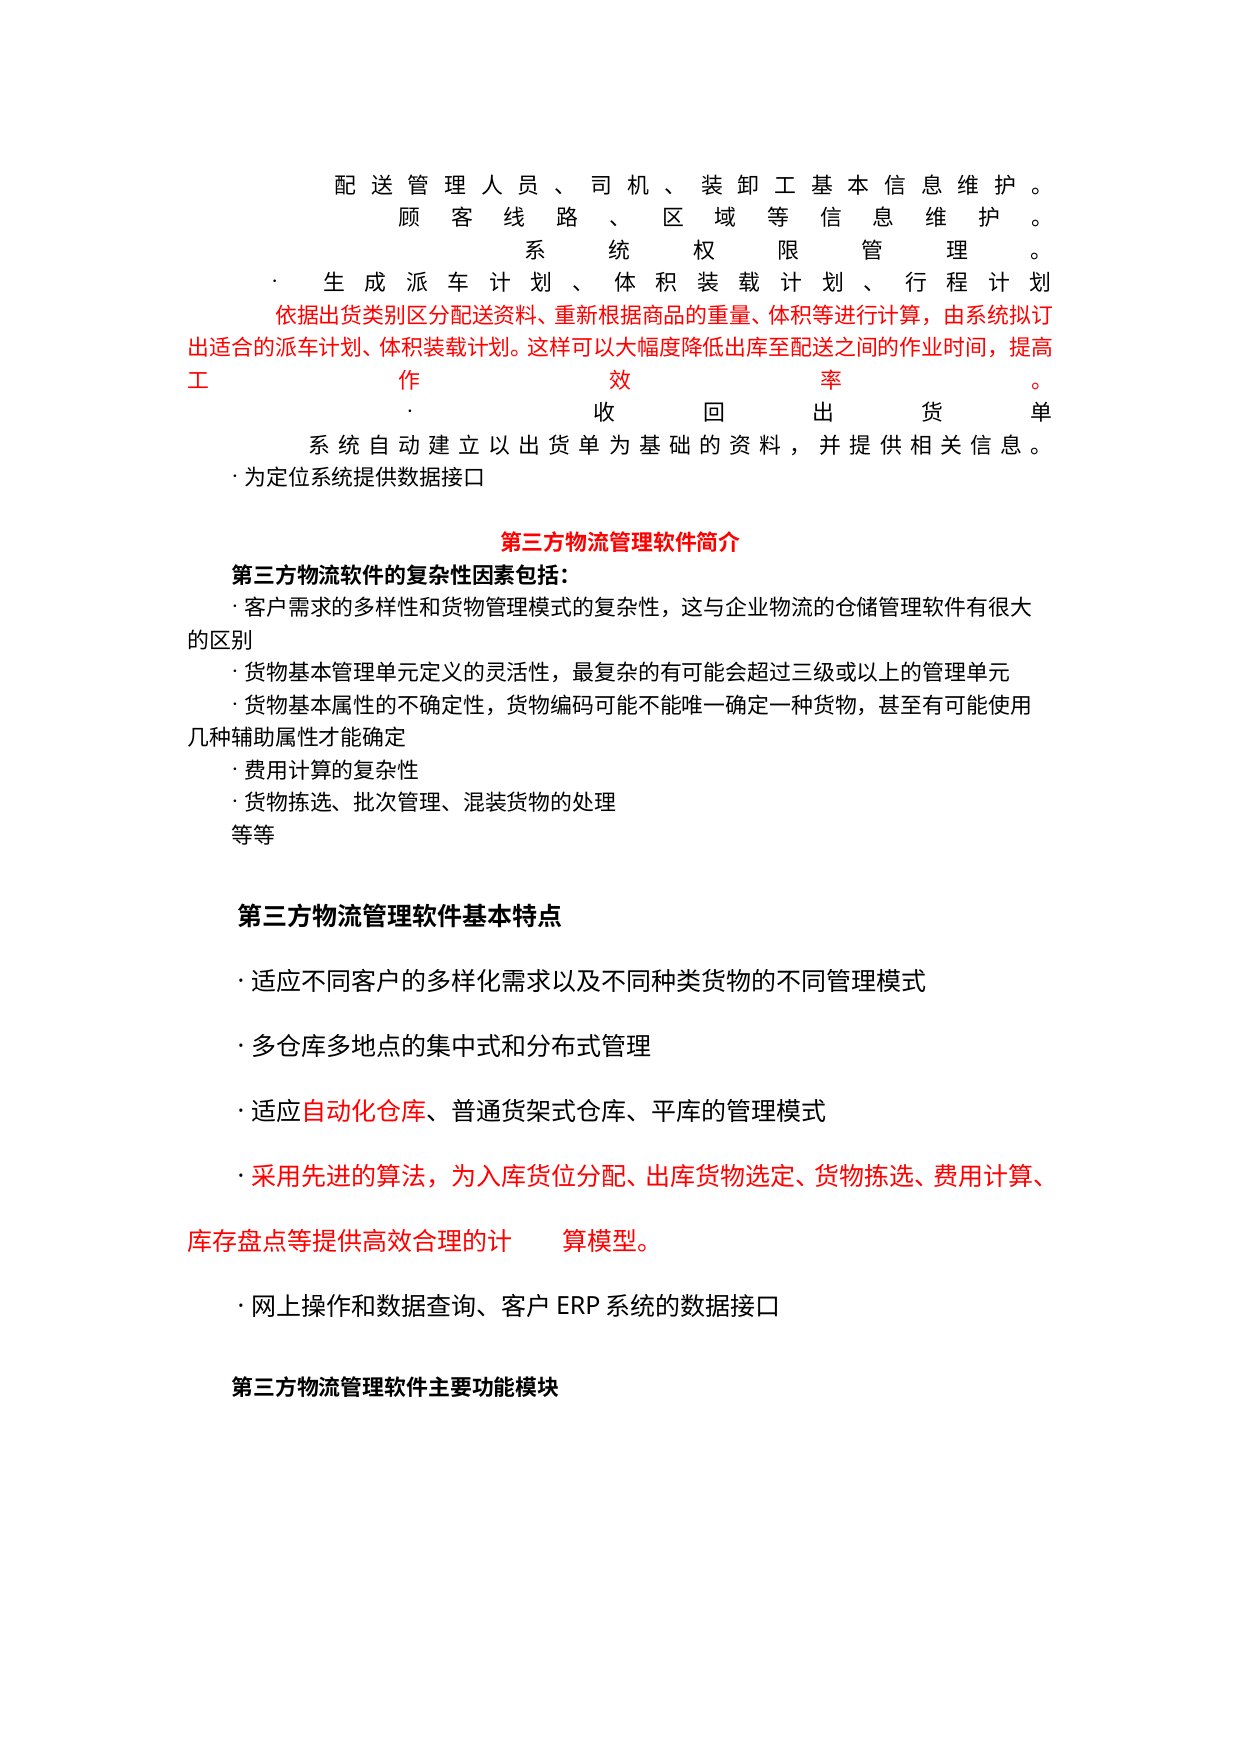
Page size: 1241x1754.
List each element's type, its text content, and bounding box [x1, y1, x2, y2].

text 第三方物流管理软件主要功能模块 [187, 1364, 1053, 1397]
text 第三方物流管理软件简介 [187, 519, 1053, 552]
text 配送管理人员、司机、装卸工基本信息维护。 顾客线路、区域等信息维护。 系统权限管理。 · 生成派车计划、体积装载计划、行程计划 依据出货类别区分配送资料、重新根据商品的重量、体积等进行计算，由系统拟订出适合的派车计划、体积装载计划。这样可以大幅度降低出库至配送之间的作业时间，提高工作效率。 · 收回出货单 系统自动建立以出货单为基础的资料，并提供相关信息。 · 为定位系统提供数据接口 [187, 162, 1053, 487]
text 第三方物流管理软件基本特点 · 适应不同客户的多样化需求以及不同种类货物的不同管理模式 · 多仓库多地点的集中式和分布式管理 · 适应自动化仓库、普通货架式仓库、平库的管理模式 · 采用先进的算法，为入库货位分配、出库货物选定、货物拣选、费用计算、库存盘点等提供高效合理的计 算模型。 · 网上操作和数据查询、客户ERP系统的数据接口 [187, 877, 1053, 1332]
text 第三方物流软件的复杂性因素包括： · 客户需求的多样性和货物管理模式的复杂性，这与企业物流的仓储管理软件有很大的区别 · 货物基本管理单元定义的灵活性，最复杂的有可能会超过三级或以上的管理单元 · 货物基本属性的不确定性，货物编码可能不能唯一确定一种货物，甚至有可能使用几种辅助属性才能确定 · 费用计算的复杂性 · 货物拣选、批次管理、混装货物的处理 等等 [187, 552, 1053, 844]
